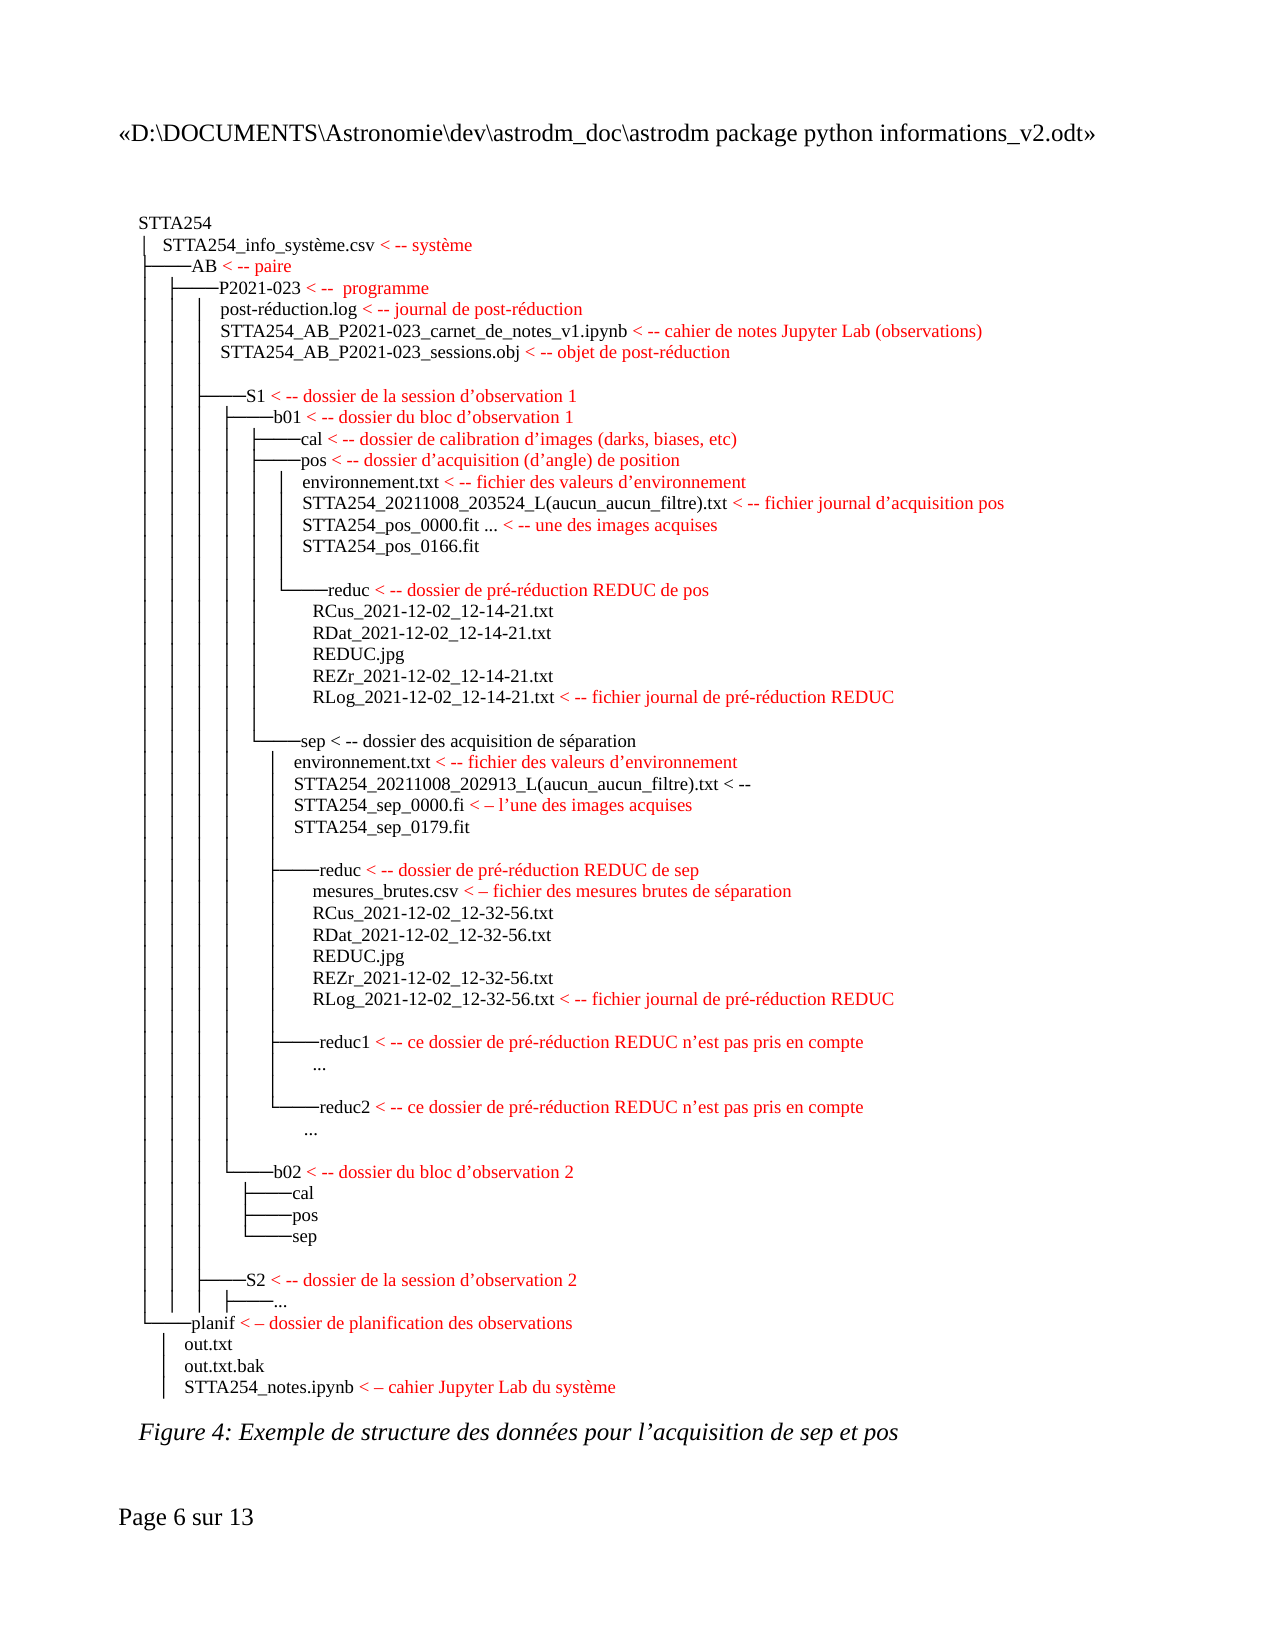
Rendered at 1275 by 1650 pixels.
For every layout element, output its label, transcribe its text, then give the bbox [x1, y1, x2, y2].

text Figure 4: Exemple de structure des données pour l’acquisition de sep et pos [138, 224, 1019, 1446]
